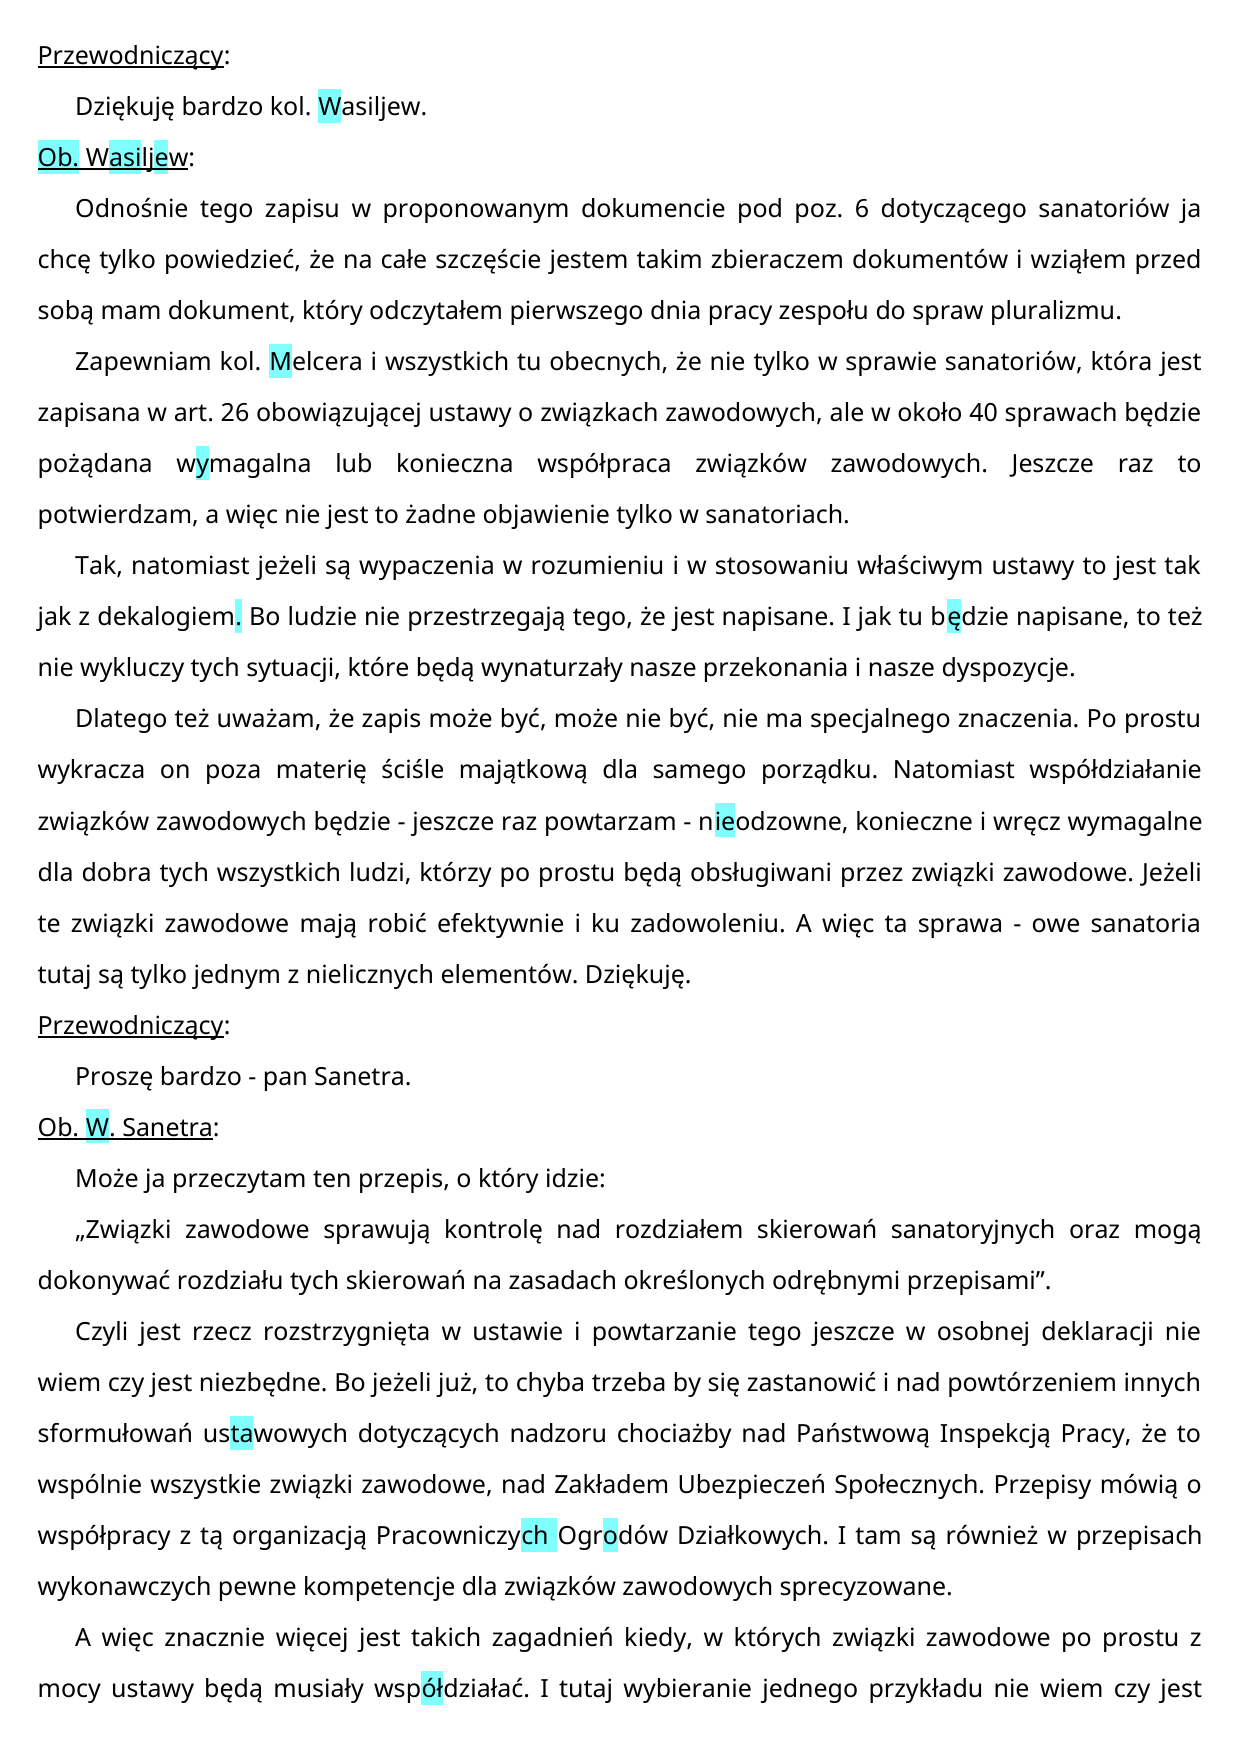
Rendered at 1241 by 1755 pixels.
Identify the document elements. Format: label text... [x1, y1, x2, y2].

text Przewodniczący: [37, 37, 1203, 72]
text Zapewniam kol. Melcera i wszystkich tu obecnych, że nie tylko w sprawie sanatoriów, która jest zapisana w art. 26 obowiązującej ustawy o związkach zawodowych, ale w około 40 sprawach będzie pożądana wymagalna lub konieczna współpraca związków zawodowych. Jeszcze raz to potwierdzam, a więc nie jest to żadne objawienie tylko w sanatoriach. [37, 344, 1203, 531]
text Ob. W. Sanetra: [37, 1109, 1203, 1143]
text Odnośnie tego zapisu w proponowanym dokumencie pod poz. 6 dotyczącego sanatoriów ja chcę tylko powiedzieć, że na całe szczęście jestem takim zbieraczem dokumentów i wziąłem przed sobą mam dokument, który odczytałem pierwszego dnia pracy zespołu do spraw pluralizmu. [37, 191, 1203, 327]
text „Związki zawodowe sprawują kontrolę nad rozdziałem skierowań sanatoryjnych oraz mogą dokonywać rozdziału tych skierowań na zasadach określonych odrębnymi przepisami”. [37, 1211, 1203, 1297]
text Czyli jest rzecz rozstrzygnięta w ustawie i powtarzanie tego jeszcze w osobnej deklaracji nie wiem czy jest niezbędne. Bo jeżeli już, to chyba trzeba by się zastanowić i nad powtórzeniem innych sformułowań ustawowych dotyczących nadzoru chociażby nad Państwową Inspekcją Pracy, że to wspólnie wszystkie związki zawodowe, nad Zakładem Ubezpieczeń Społecznych. Przepisy mówią o współpracy z tą organizacją Pracowniczych Ogrodów Działkowych. I tam są również w przepisach wykonawczych pewne kompetencje dla związków zawodowych sprecyzowane. [37, 1313, 1203, 1603]
text Dlatego też uważam, że zapis może być, może nie być, nie ma specjalnego znaczenia. Po prostu wykracza on poza materię ściśle majątkową dla samego porządku. Natomiast współdziałanie związków zawodowych będzie - jeszcze raz powtarzam - nieodzowne, konieczne i wręcz wymagalne dla dobra tych wszystkich ludzi, którzy po prostu będą obsługiwani przez związki zawodowe. Jeżeli te związki zawodowe mają robić efektywnie i ku zadowoleniu. A więc ta sprawa - owe sanatoria tutaj są tylko jednym z nielicznych elementów. Dziękuję. [37, 701, 1203, 990]
text Proszę bardzo - pan Sanetra. [37, 1058, 1203, 1092]
text A więc znacznie więcej jest takich zagadnień kiedy, w których związki zawodowe po prostu z mocy ustawy będą musiały współdziałać. I tutaj wybieranie jednego przykładu nie wiem czy jest [37, 1620, 1203, 1705]
text Tak, natomiast jeżeli są wypaczenia w rozumieniu i w stosowaniu właściwym ustawy to jest tak jak z dekalogiem. Bo ludzie nie przestrzegają tego, że jest napisane. I jak tu będzie napisane, to też nie wykluczy tych sytuacji, które będą wynaturzały nasze przekonania i nasze dyspozycje. [37, 548, 1203, 684]
text Dziękuję bardzo kol. Wasiljew. [37, 88, 1203, 123]
text Przewodniczący: [37, 1007, 1203, 1041]
text Może ja przeczytam ten przepis, o który idzie: [37, 1160, 1203, 1194]
text Ob. Wasiljew: [37, 139, 1203, 174]
